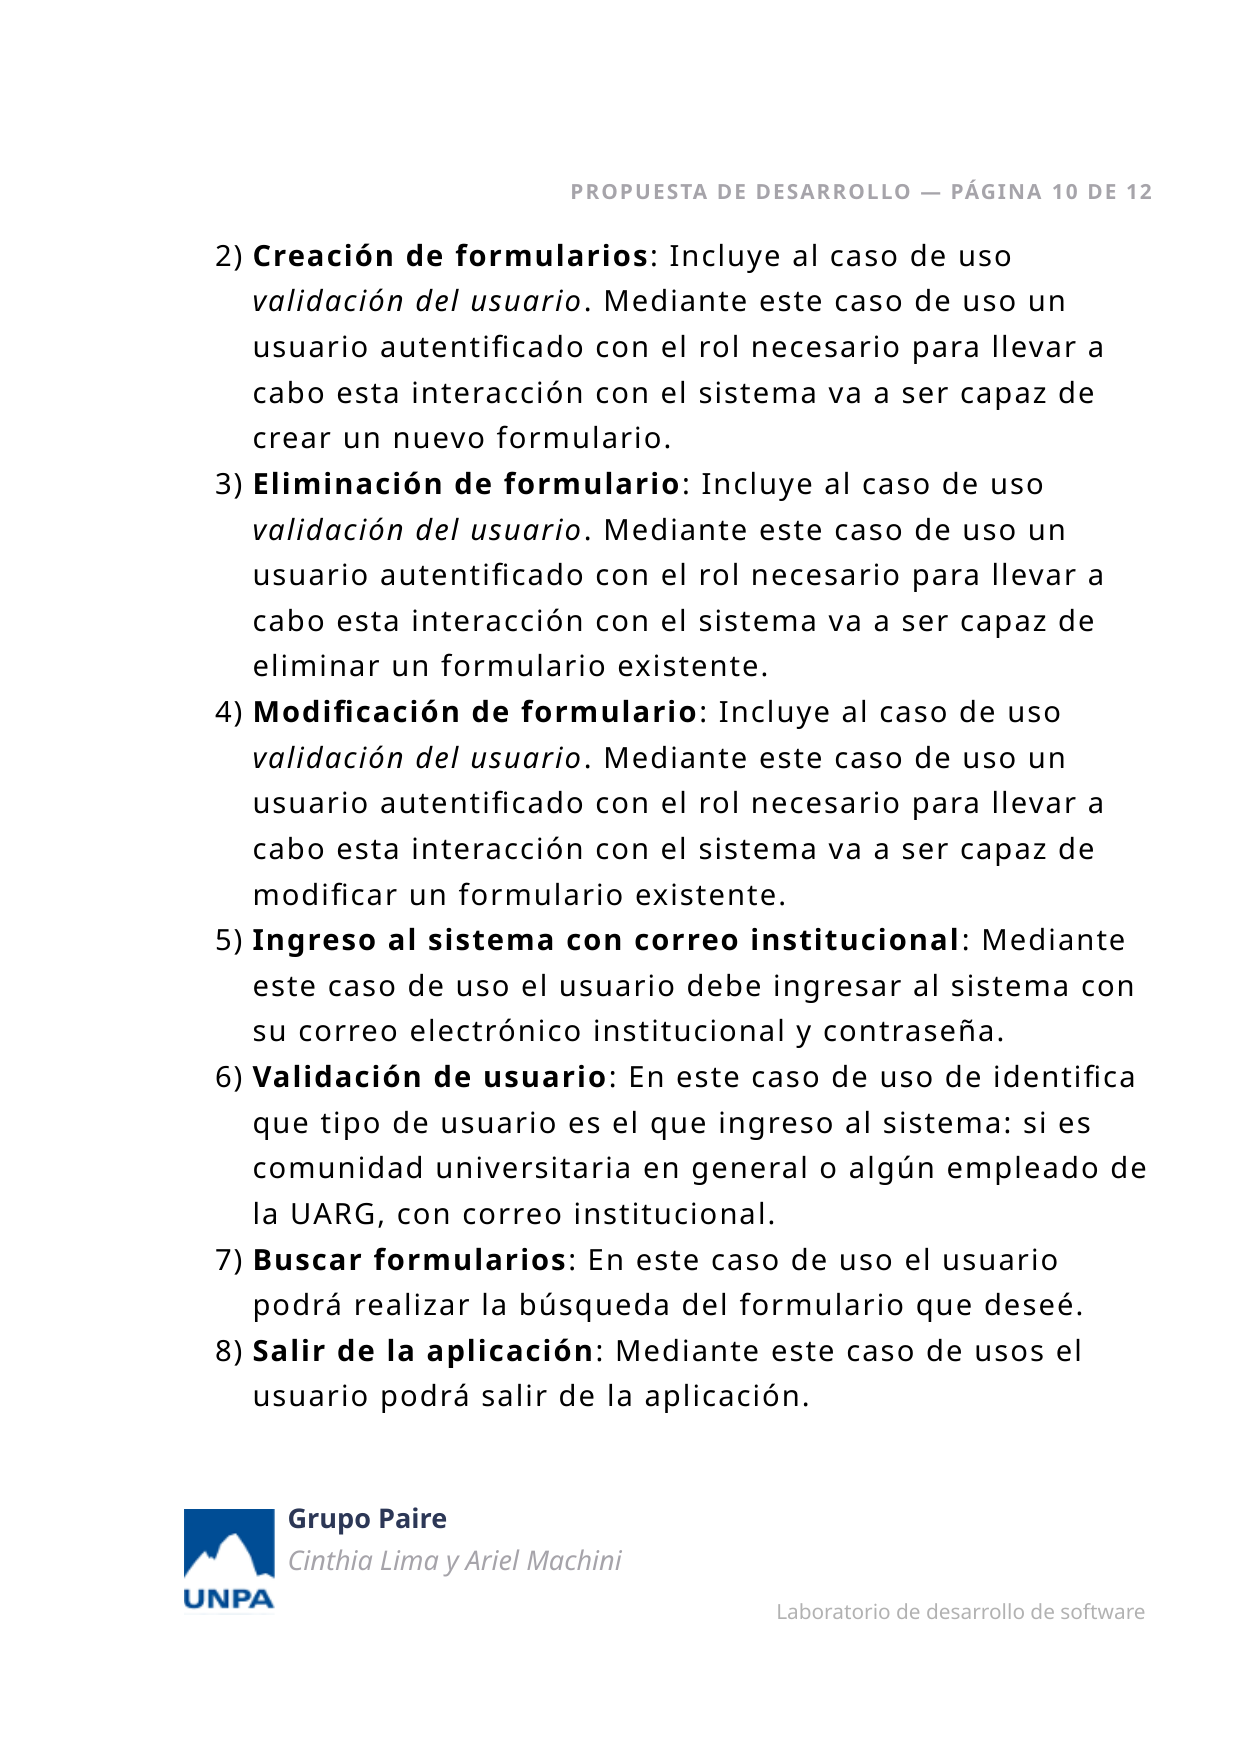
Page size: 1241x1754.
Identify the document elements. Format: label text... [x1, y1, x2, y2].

list Validación de usuario: En este caso de uso de identifica que tipo de usuario es el que ingreso al sistema: si es comunidad universitaria en general o algún empleado de la UARG, con correo institucional. [215, 1056, 1152, 1233]
picture [184, 1509, 275, 1615]
list Eliminación de formulario: Incluye al caso de uso validación del usuario. Mediante este caso de uso un usuario autentificado con el rol necesario para llevar a cabo esta interacción con el sistema va a ser capaz de eliminar un formulario existente. [215, 463, 1152, 685]
list Creación de formularios: Incluye al caso de uso validación del usuario. Mediante este caso de uso un usuario autentificado con el rol necesario para llevar a cabo esta interacción con el sistema va a ser capaz de crear un nuevo formulario. [215, 235, 1152, 457]
list Ingreso al sistema con correo institucional: Mediante este caso de uso el usuario debe ingresar al sistema con su correo electrónico institucional y contraseña. [215, 919, 1152, 1050]
list Salir de la aplicación: Mediante este caso de usos el usuario podrá salir de la aplicación. [215, 1330, 1152, 1415]
list Modificación de formulario: Incluye al caso de uso validación del usuario. Mediante este caso de uso un usuario autentificado con el rol necesario para llevar a cabo esta interacción con el sistema va a ser capaz de modificar un formulario existente. [215, 691, 1152, 913]
list Buscar formularios: En este caso de uso el usuario podrá realizar la búsqueda del formulario que deseé. [215, 1239, 1152, 1324]
